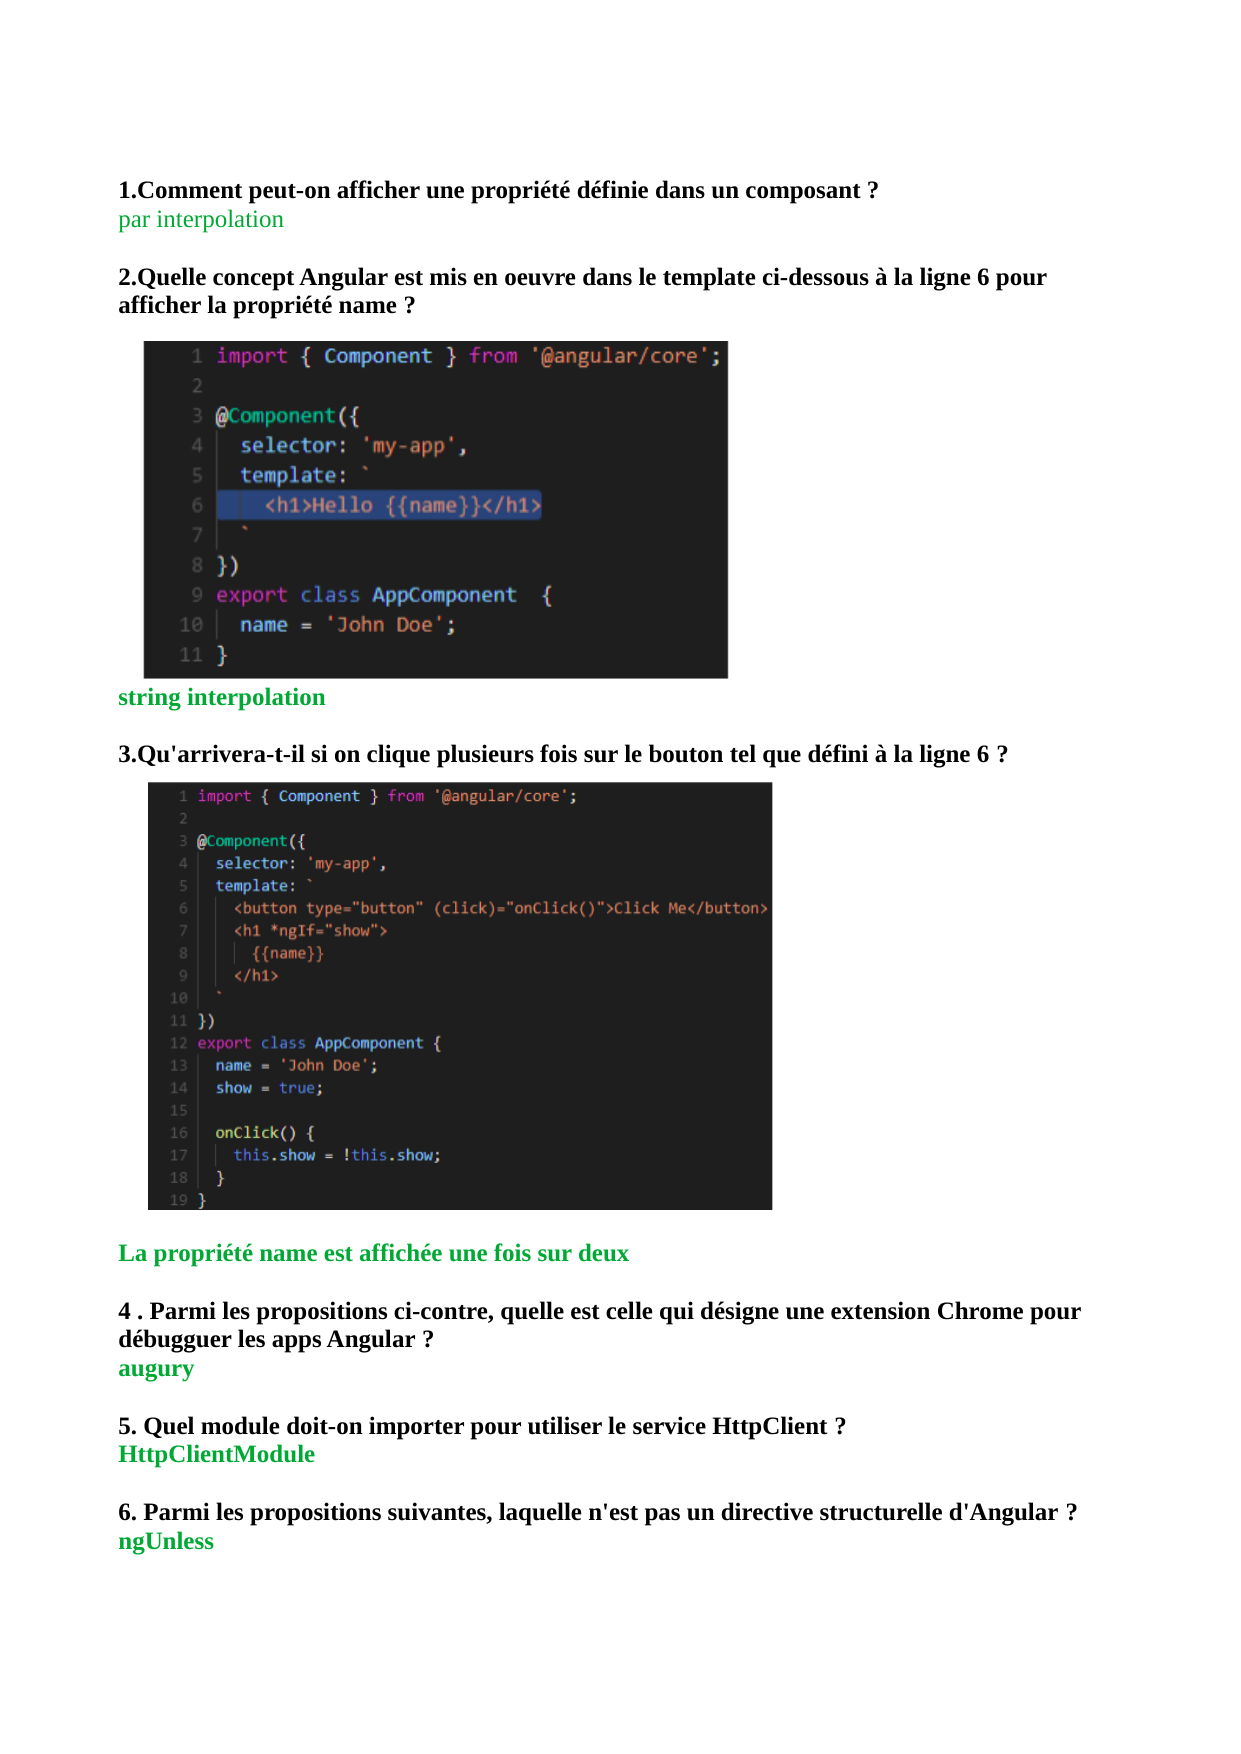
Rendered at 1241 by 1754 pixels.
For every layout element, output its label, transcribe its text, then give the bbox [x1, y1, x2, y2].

text 4 . Parmi les propositions ci-contre, quelle est celle qui désigne une extension Chrome pour débugguer les apps Angular ? [118, 1296, 1122, 1353]
picture [142, 341, 733, 682]
text string interpolation [118, 319, 1122, 711]
text HttpClientModule [118, 1439, 1122, 1468]
text 3.Qu'arrivera-t-il si on clique plusieurs fois sur le bouton tel que défini à la ligne 6 ? [118, 739, 1122, 768]
text La propriété name est affichée une fois sur deux [118, 1238, 1122, 1267]
text 5. Quel module doit-on importer pour utiliser le service HttpClient ? [118, 1411, 1122, 1439]
text 6. Parmi les propositions suivantes, laquelle n'est pas un directive structurelle d'Angular ? [118, 1497, 1122, 1526]
text 2.Quelle concept Angular est mis en oeuvre dans le template ci-dessous à la ligne 6 pour afficher la propriété name ? [118, 262, 1122, 319]
text par interpolation [118, 204, 1122, 233]
picture [148, 780, 773, 1210]
text ngUnless [118, 1526, 1122, 1554]
text augury [118, 1353, 1122, 1382]
text 1.Comment peut-on afficher une propriété définie dans un composant ? [118, 176, 1122, 204]
